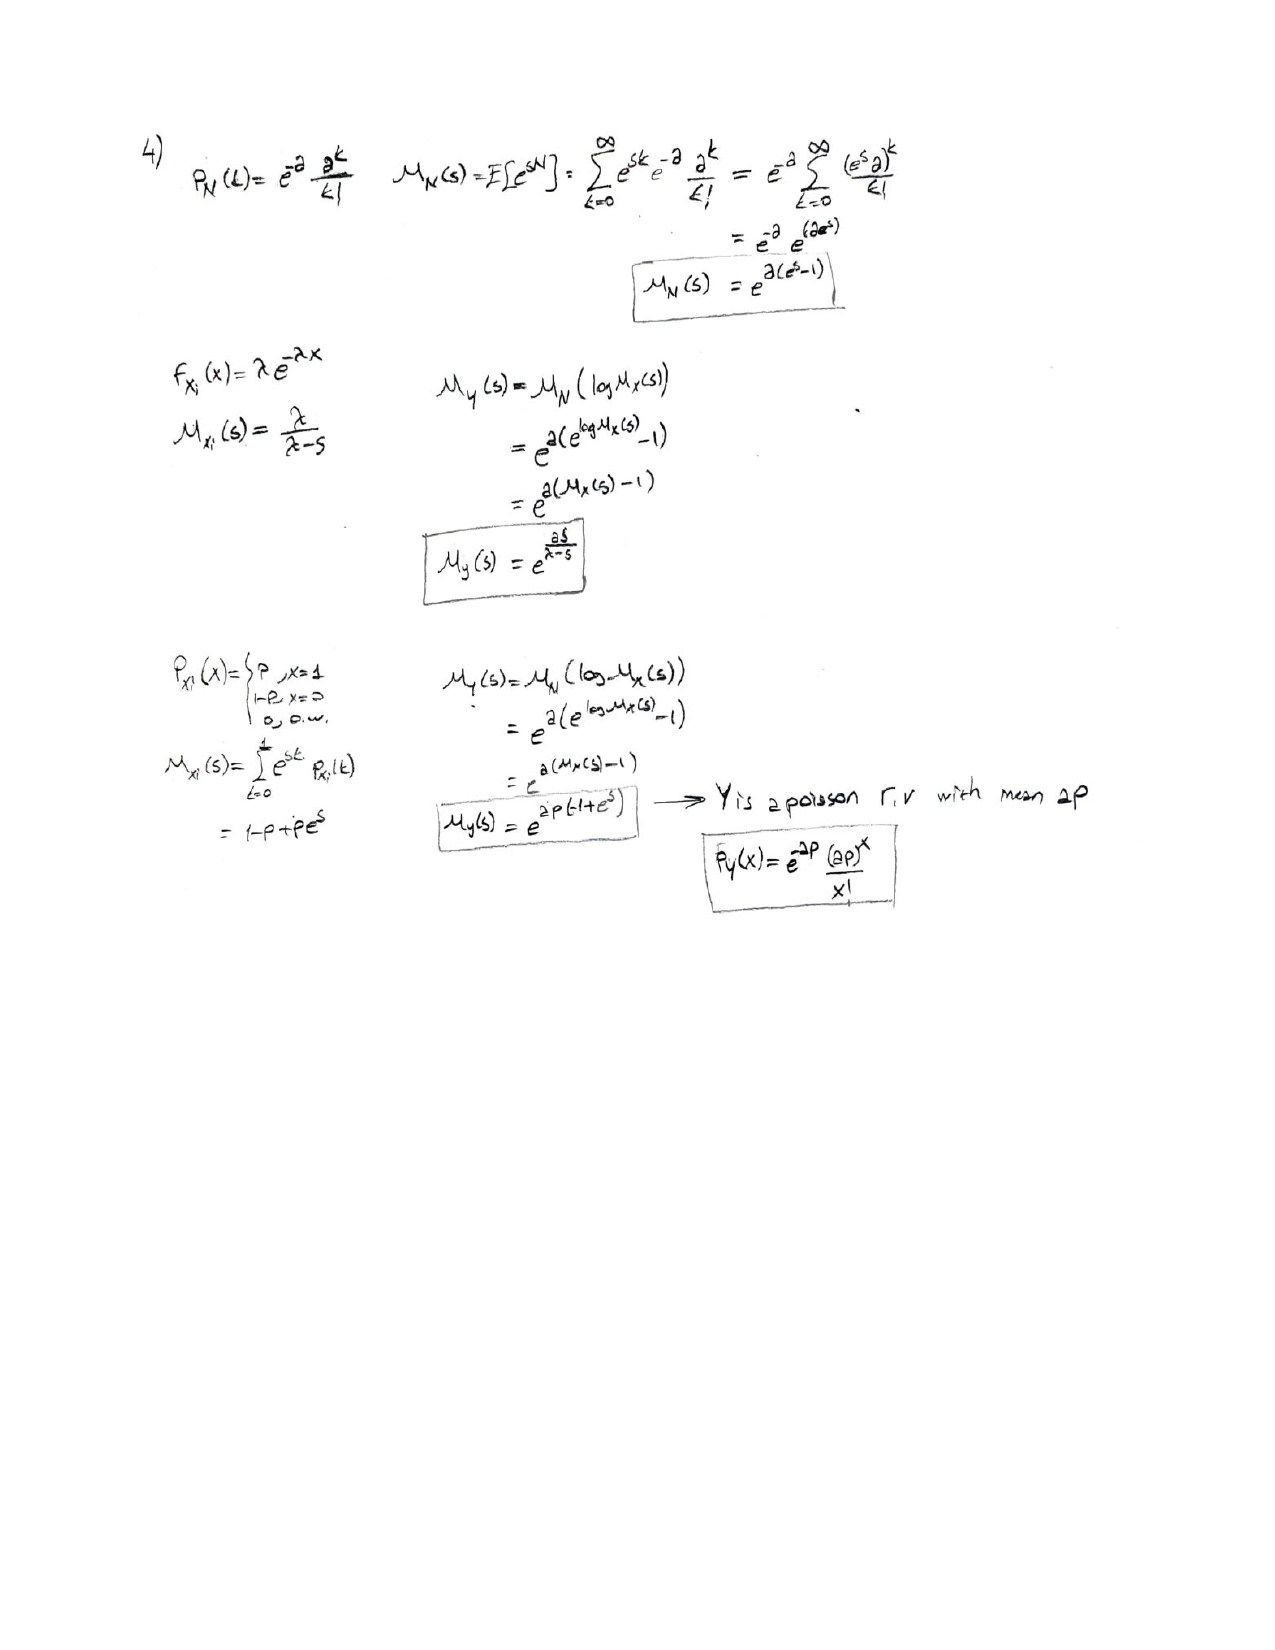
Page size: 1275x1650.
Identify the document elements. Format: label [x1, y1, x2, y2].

picture [118, 118, 1157, 967]
